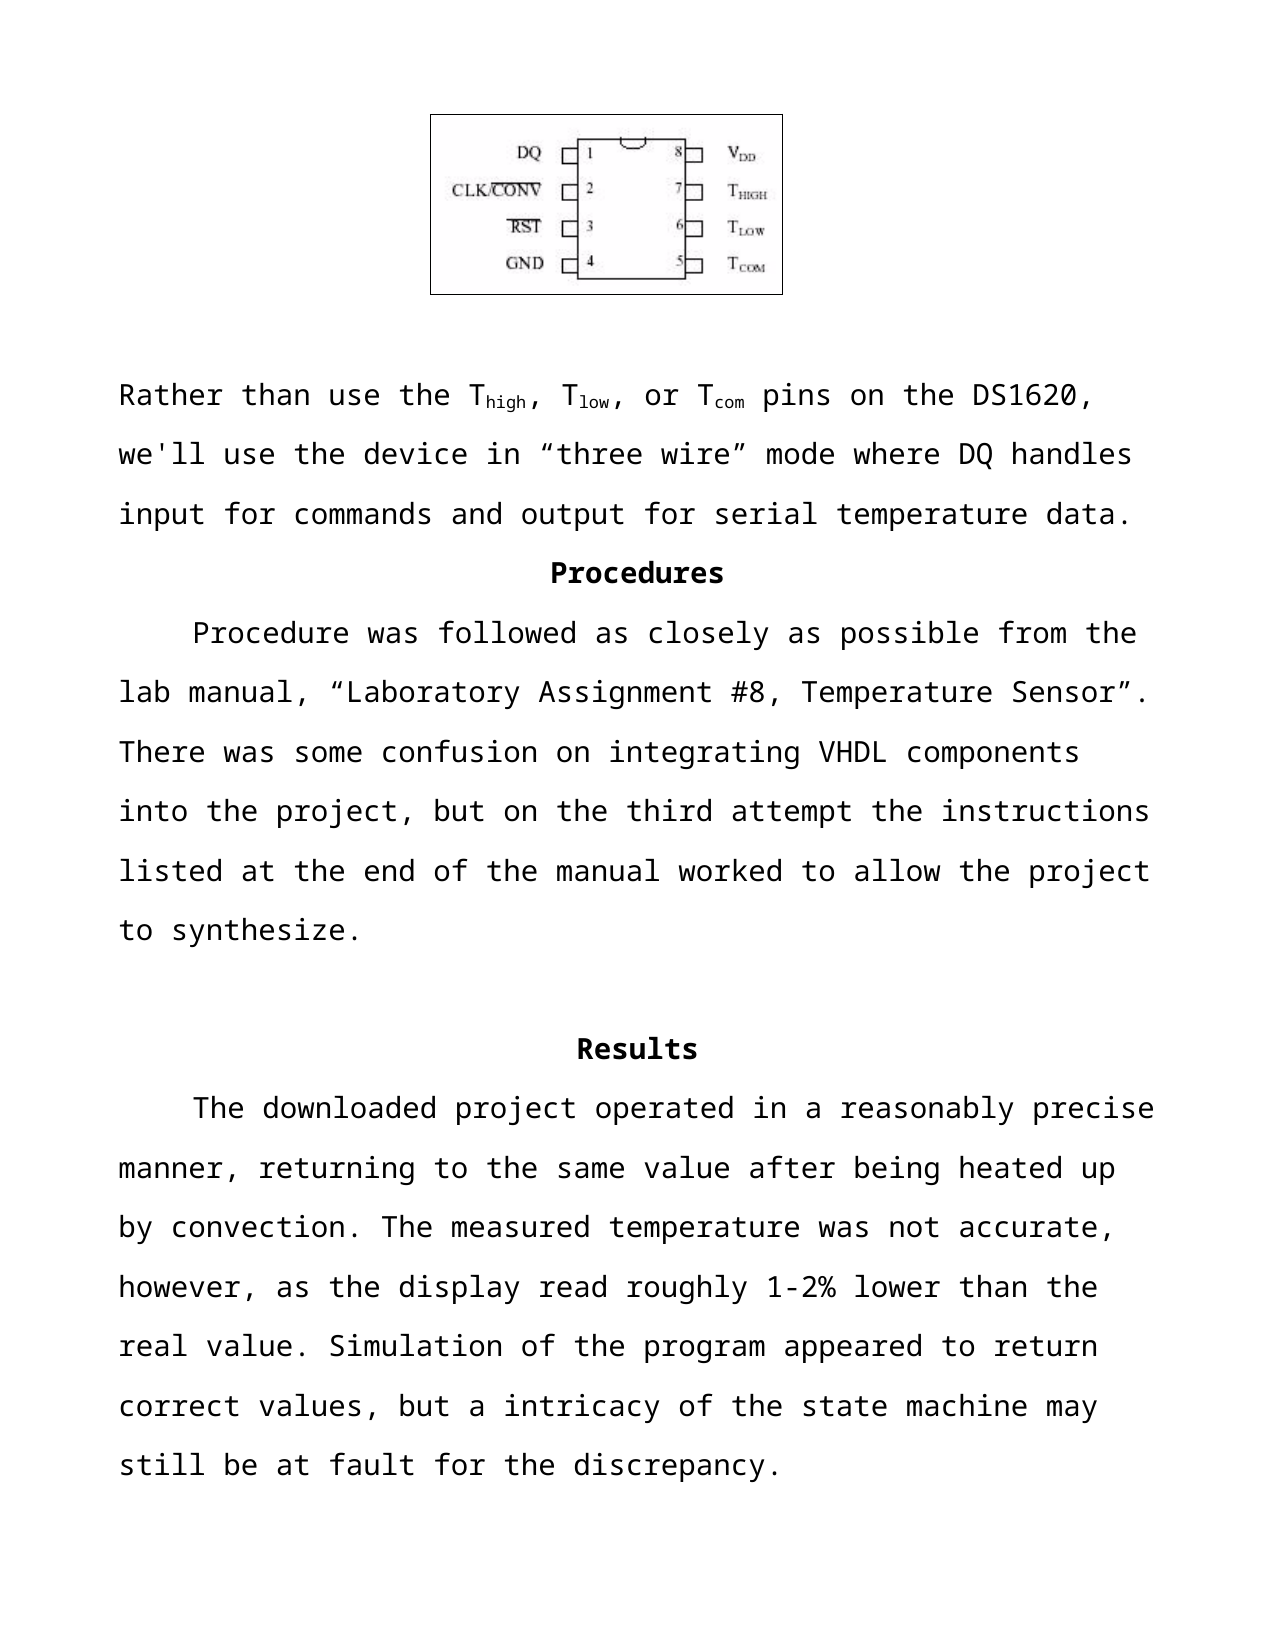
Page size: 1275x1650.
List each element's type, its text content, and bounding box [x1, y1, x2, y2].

text Results [118, 1028, 1157, 1068]
text Procedures [118, 552, 1157, 592]
text The downloaded project operated in a reasonably precise manner, returning to the same value after being heated up by convection. The measured temperature was not accurate, however, as the display read roughly 1-2% lower than the real value. Simulation of the program appeared to return correct values, but a intricacy of the state machine may still be at fault for the discrepancy. [118, 1088, 1157, 1484]
picture [433, 117, 780, 292]
text Rather than use the Thigh, Tlow, or Tcom pins on the DS1620, we'll use the device in “three wire” mode where DQ handles input for commands and output for serial temperature data. [118, 374, 1157, 533]
text Procedure was followed as closely as possible from the lab manual, “Laboratory Assignment #8, Temperature Sensor”. There was some confusion on integrating VHDL components into the project, but on the third attempt the instructions listed at the end of the manual worked to allow the project to synthesize. [118, 612, 1157, 949]
